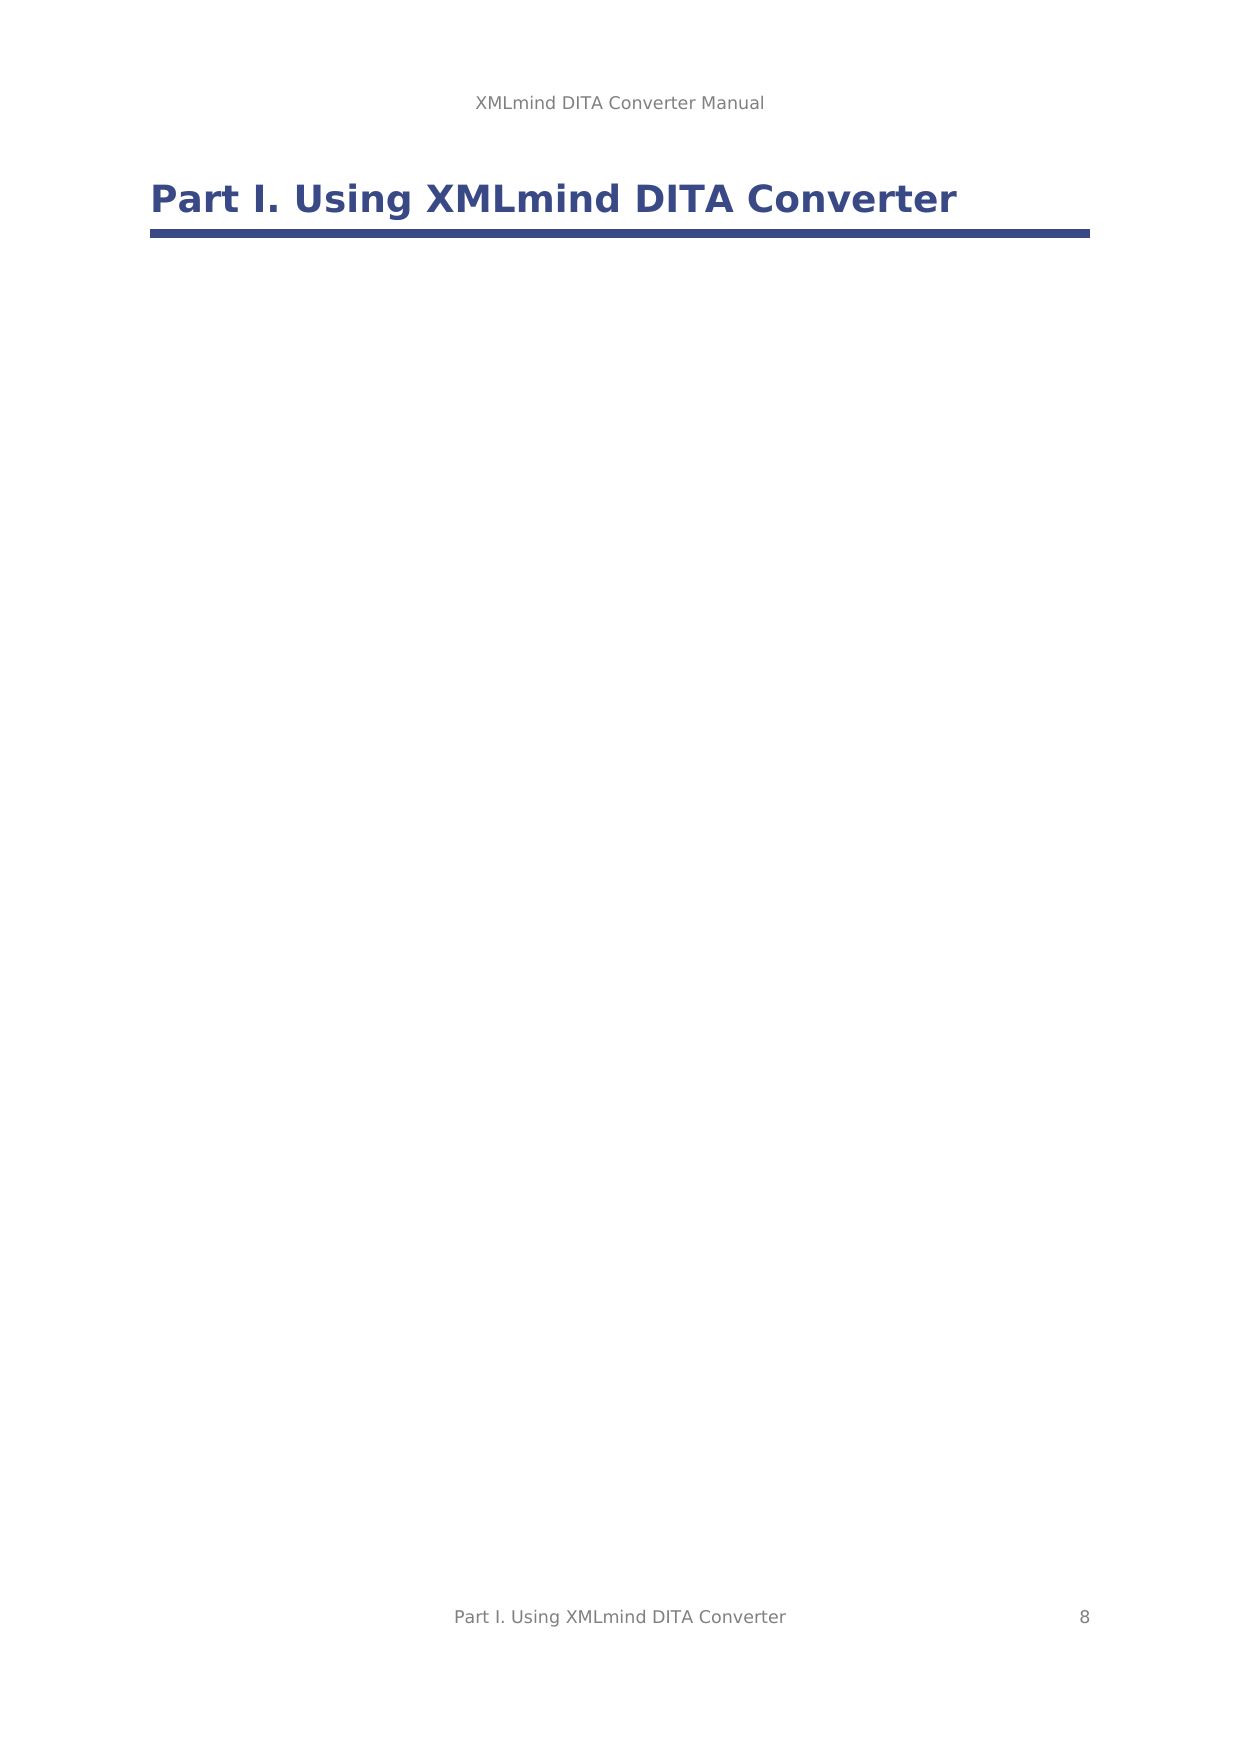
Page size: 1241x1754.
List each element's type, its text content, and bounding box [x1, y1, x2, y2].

subtitle Part I. Using XMLmind DITA Converter [150, 178, 1090, 229]
